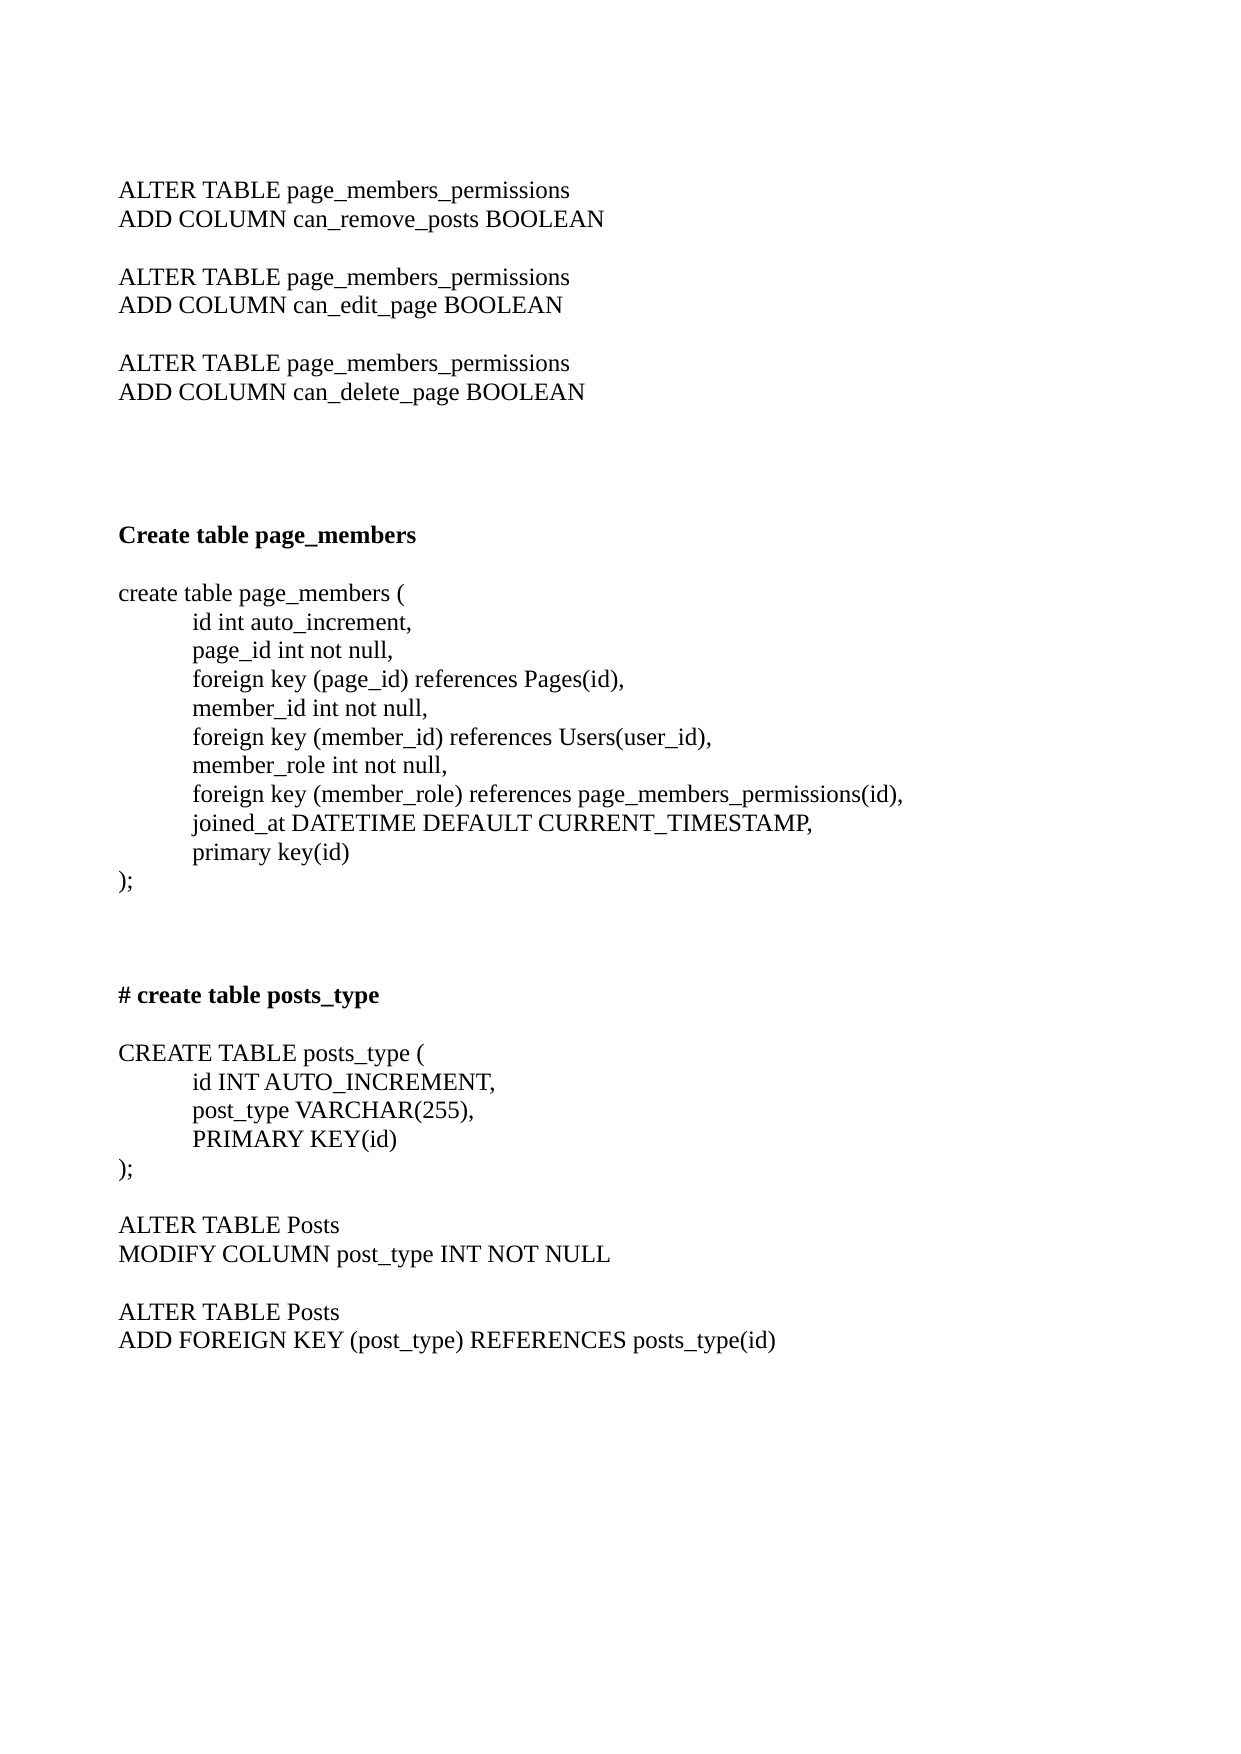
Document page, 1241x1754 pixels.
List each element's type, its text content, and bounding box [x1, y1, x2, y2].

text member_role int not null, [118, 751, 1122, 779]
text foreign key (page_id) references Pages(id), [118, 664, 1122, 693]
text ADD COLUMN can_edit_page BOOLEAN [118, 291, 1122, 319]
text id INT AUTO_INCREMENT, [118, 1067, 1122, 1096]
text ADD COLUMN can_delete_page BOOLEAN [118, 377, 1122, 406]
text id int auto_increment, [118, 607, 1122, 636]
text post_type VARCHAR(255), [118, 1096, 1122, 1124]
text PRIMARY KEY(id) [118, 1124, 1122, 1153]
text ALTER TABLE Posts [118, 1211, 1122, 1239]
text ); [118, 1153, 1122, 1182]
text ALTER TABLE page_members_permissions [118, 176, 1122, 204]
text page_id int not null, [118, 636, 1122, 664]
text ADD COLUMN can_remove_posts BOOLEAN [118, 204, 1122, 233]
text ); [118, 866, 1122, 894]
text CREATE TABLE posts_type ( [118, 1038, 1122, 1067]
text ALTER TABLE page_members_permissions [118, 348, 1122, 377]
text # create table posts_type [118, 981, 1122, 1009]
text create table page_members ( [118, 578, 1122, 607]
text ALTER TABLE page_members_permissions [118, 262, 1122, 291]
text ALTER TABLE Posts [118, 1297, 1122, 1326]
text member_id int not null, [118, 693, 1122, 722]
text joined_at DATETIME DEFAULT CURRENT_TIMESTAMP, [118, 808, 1122, 837]
text ADD FOREIGN KEY (post_type) REFERENCES posts_type(id) [118, 1326, 1122, 1354]
text foreign key (member_id) references Users(user_id), [118, 722, 1122, 751]
text Create table page_members [118, 521, 1122, 549]
text primary key(id) [118, 837, 1122, 866]
text foreign key (member_role) references page_members_permissions(id), [118, 779, 1122, 808]
text MODIFY COLUMN post_type INT NOT NULL [118, 1239, 1122, 1268]
